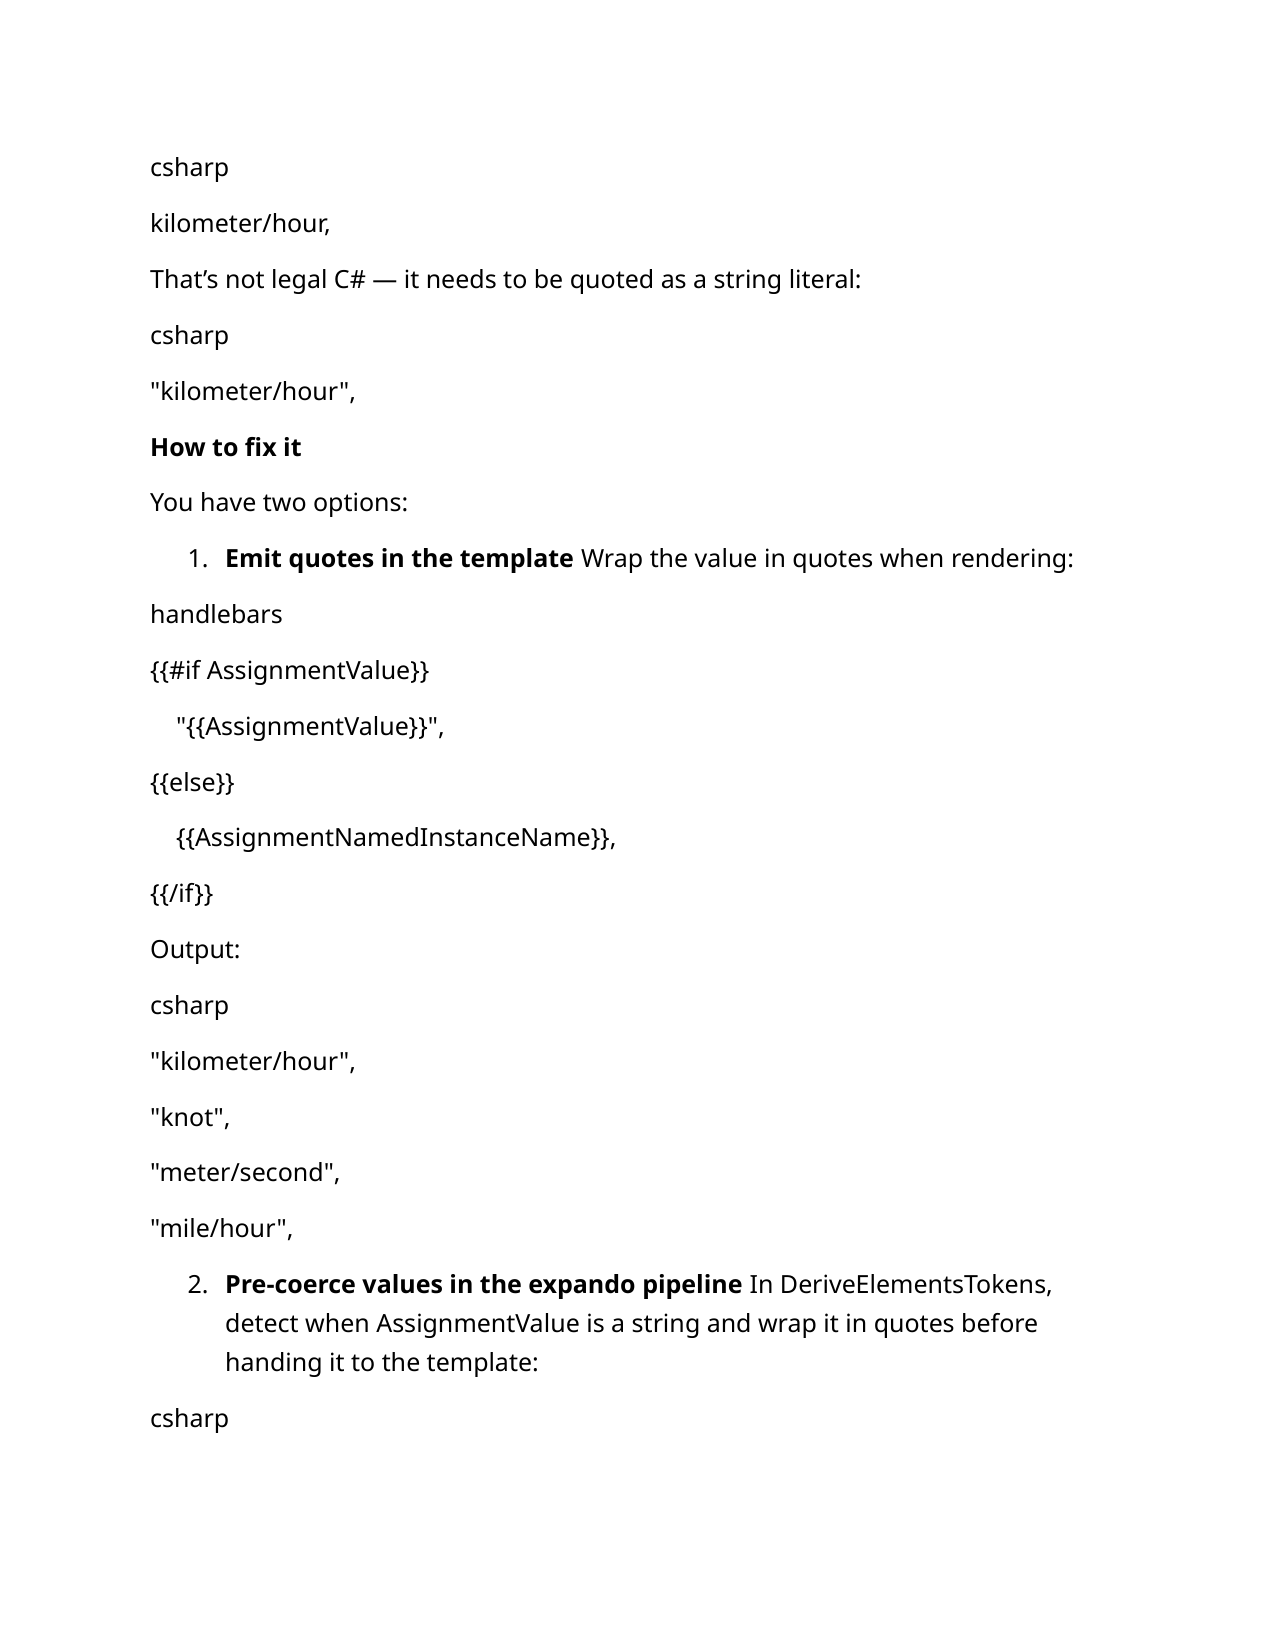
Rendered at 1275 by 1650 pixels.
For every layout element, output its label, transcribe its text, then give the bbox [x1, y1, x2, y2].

text {{/if}} [150, 876, 1125, 910]
text csharp [150, 1401, 1125, 1435]
text How to fix it [150, 429, 1125, 463]
text csharp [150, 317, 1125, 352]
text kilometer/hour, [150, 206, 1125, 240]
text "kilometer/hour", [150, 373, 1125, 407]
text "kilometer/hour", [150, 1043, 1125, 1077]
text csharp [150, 150, 1125, 184]
text "mile/hour", [150, 1211, 1125, 1245]
list Emit quotes in the template Wrap the value in quotes when rendering: [187, 541, 1125, 575]
text "{{AssignmentValue}}", [150, 708, 1125, 742]
text You have two options: [150, 485, 1125, 519]
text {{AssignmentNamedInstanceName}}, [150, 820, 1125, 854]
text handlebars [150, 597, 1125, 631]
text "knot", [150, 1099, 1125, 1133]
text Output: [150, 932, 1125, 966]
text That’s not legal C# — it needs to be quoted as a string literal: [150, 262, 1125, 296]
text csharp [150, 987, 1125, 1022]
text {{#if AssignmentValue}} [150, 652, 1125, 687]
text {{else}} [150, 764, 1125, 798]
list Pre‑coerce values in the expando pipeline In DeriveElementsTokens, detect when AssignmentValue is a string and wrap it in quotes before handing it to the template: [187, 1267, 1125, 1379]
text "meter/second", [150, 1155, 1125, 1189]
